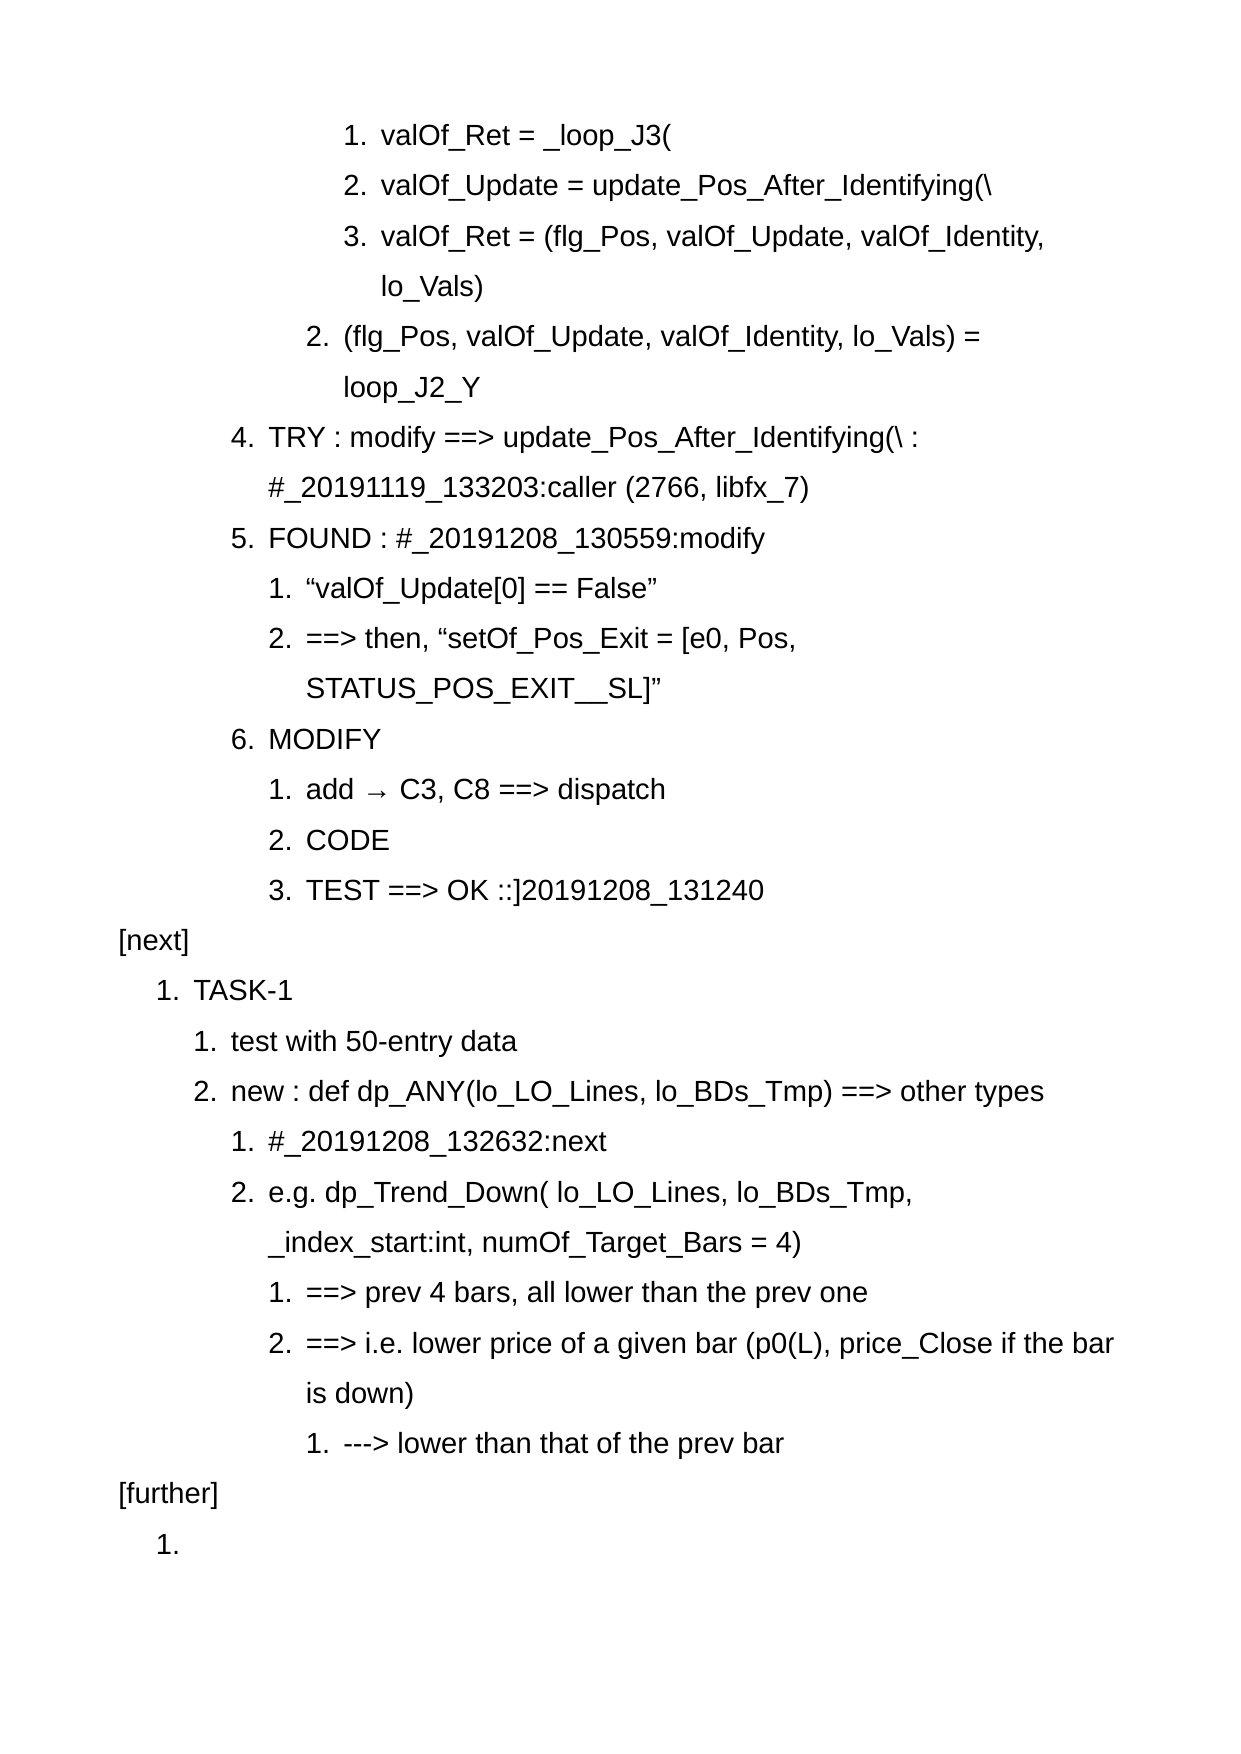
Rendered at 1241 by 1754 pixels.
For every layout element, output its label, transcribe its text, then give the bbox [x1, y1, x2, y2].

list add → C3, C8 ==> dispatch [268, 772, 1122, 806]
list test with 50-entry data [193, 1024, 1122, 1057]
list ==> then, “setOf_Pos_Exit = [e0, Pos, STATUS_POS_EXIT__SL]” [268, 621, 1122, 705]
list valOf_Ret = (flg_Pos, valOf_Update, valOf_Identity, lo_Vals) [343, 219, 1122, 303]
list “valOf_Update[0] == False” [268, 571, 1122, 604]
list e.g. dp_Trend_Down( lo_LO_Lines, lo_BDs_Tmp, _index_start:int, numOf_Target_Bars = 4) [231, 1175, 1122, 1258]
list ---> lower than that of the prev bar [306, 1426, 1122, 1460]
text [further] [118, 1477, 1122, 1510]
text [next] [118, 923, 1122, 957]
list TEST ==> OK ::]20191208_131240 [268, 873, 1122, 906]
list ==> i.e. lower price of a given bar (p0(L), price_Close if the bar is down) [268, 1326, 1122, 1409]
list TASK-1 [156, 973, 1122, 1007]
list MODIFY [231, 722, 1122, 755]
list TRY : modify ==> update_Pos_After_Identifying(\ : #_20191119_133203:caller (2766, libfx_7) [231, 420, 1122, 504]
list ==> prev 4 bars, all lower than the prev one [268, 1275, 1122, 1309]
list FOUND : #_20191208_130559:modify [231, 521, 1122, 554]
text [118, 1577, 1122, 1613]
list new : def dp_ANY(lo_LO_Lines, lo_BDs_Tmp) ==> other types [193, 1074, 1122, 1108]
list (flg_Pos, valOf_Update, valOf_Identity, lo_Vals) = loop_J2_Y [306, 319, 1122, 403]
list CODE [268, 822, 1122, 856]
list valOf_Update = update_Pos_After_Identifying(\ [343, 168, 1122, 202]
list valOf_Ret = _loop_J3( [343, 118, 1122, 152]
list #_20191208_132632:next [231, 1124, 1122, 1158]
